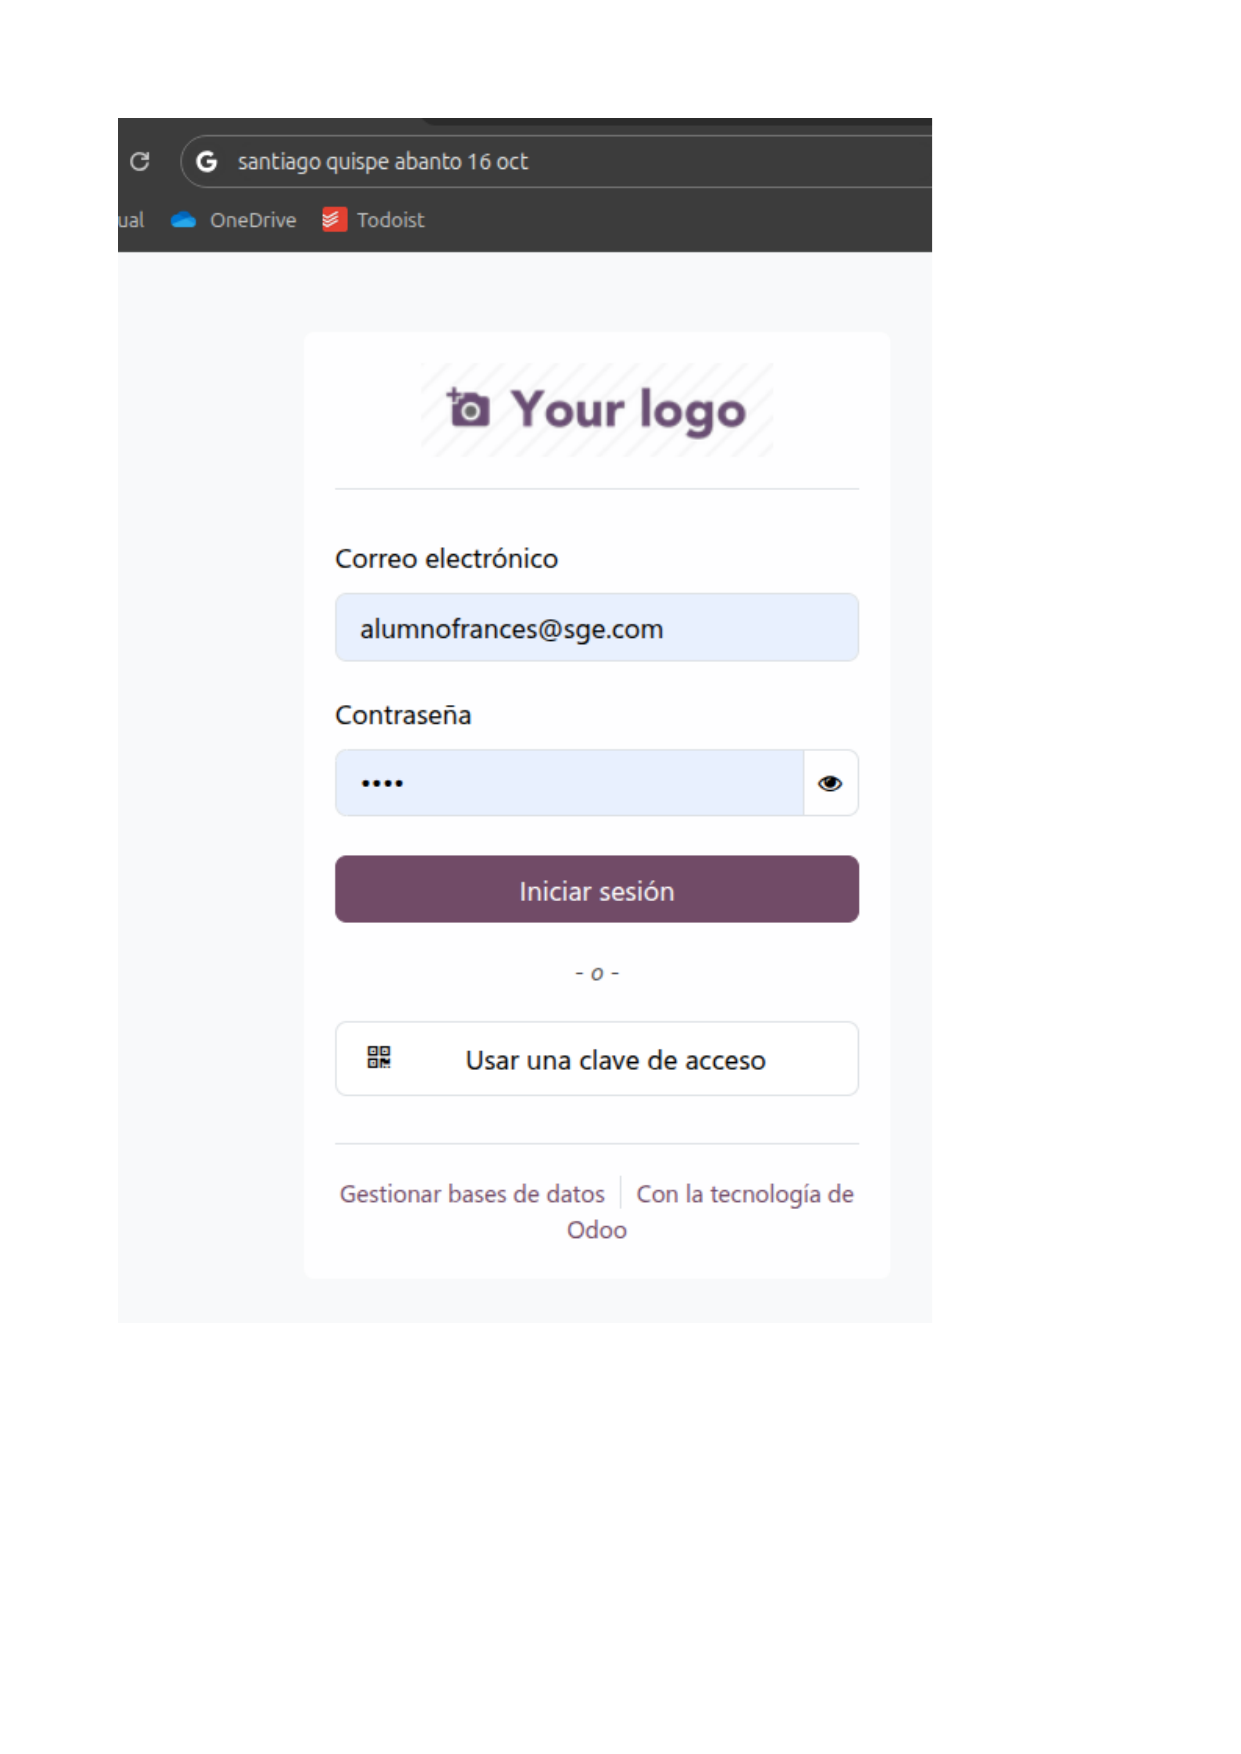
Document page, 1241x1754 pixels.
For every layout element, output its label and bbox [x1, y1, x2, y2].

picture [118, 118, 933, 1323]
